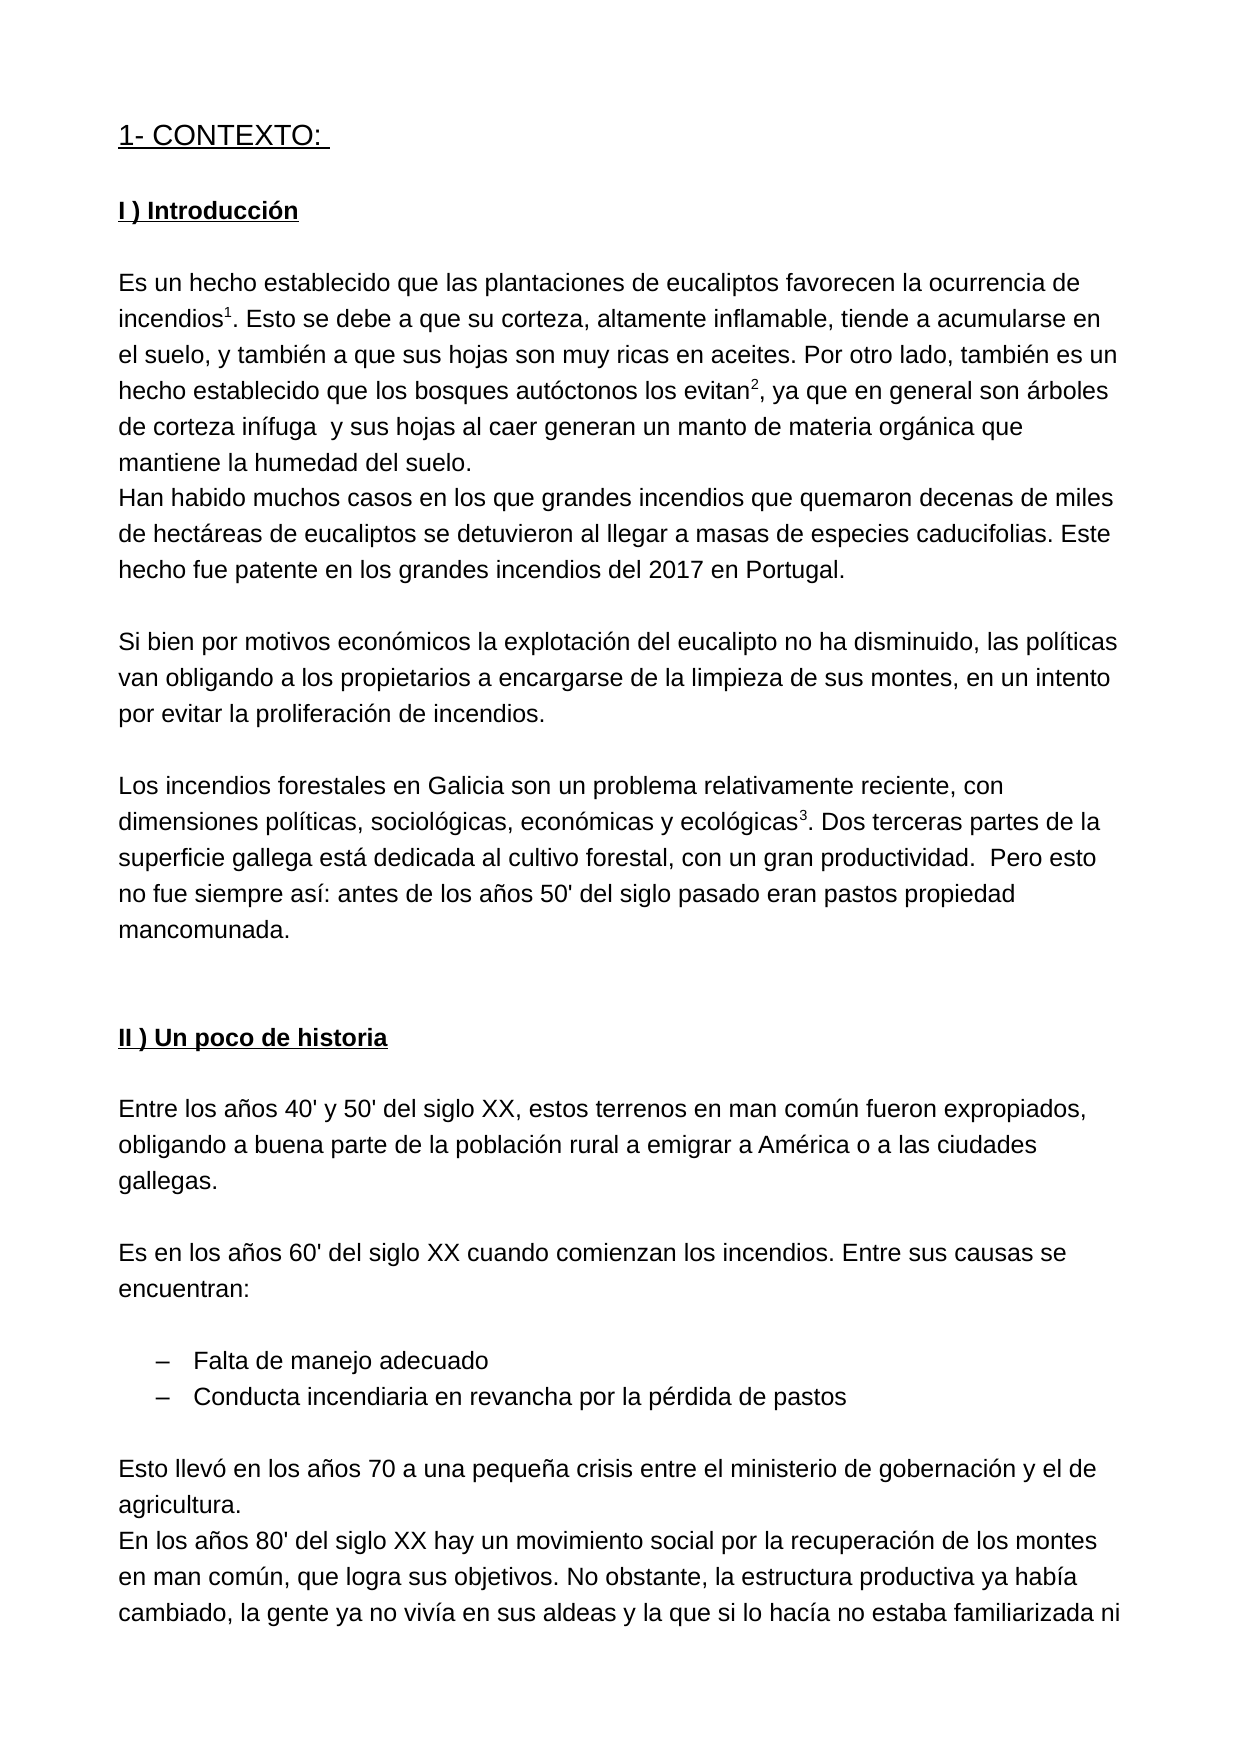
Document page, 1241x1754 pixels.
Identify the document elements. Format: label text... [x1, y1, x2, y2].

text I ) Introducción [118, 196, 1122, 225]
text Es en los años 60' del siglo XX cuando comienzan los incendios. Entre sus causas se encuentran: [118, 1238, 1122, 1303]
text 1- CONTEXTO: [118, 118, 1122, 152]
text Esto llevó en los años 70 a una pequeña crisis entre el ministerio de gobernación y el de agricultura. [118, 1454, 1122, 1519]
text Entre los años 40' y 50' del siglo XX, estos terrenos en man común fueron expropiados, obligando a buena parte de la población rural a emigrar a América o a las ciudades gallegas. [118, 1094, 1122, 1195]
text En los años 80' del siglo XX hay un movimiento social por la recuperación de los montes en man común, que logra sus objetivos. No obstante, la estructura productiva ya había cambiado, la gente ya no vivía en sus aldeas y la que si lo hacía no estaba familiarizada ni [118, 1526, 1122, 1626]
text II ) Un poco de historia [118, 1022, 1122, 1051]
list Falta de manejo adecuado [156, 1346, 1122, 1375]
text Los incendios forestales en Galicia son un problema relativamente reciente, con dimensiones políticas, sociológicas, económicas y ecológicas3. Dos terceras partes de la superficie gallega está dedicada al cultivo forestal, con un gran productividad. Pero esto no fue siempre así: antes de los años 50' del siglo pasado eran pastos propiedad mancomunada. [118, 771, 1122, 943]
text Si bien por motivos económicos la explotación del eucalipto no ha disminuido, las políticas van obligando a los propietarios a encargarse de la limpieza de sus montes, en un intento por evitar la proliferación de incendios. [118, 627, 1122, 728]
list Conducta incendiaria en revancha por la pérdida de pastos [156, 1382, 1122, 1411]
text Es un hecho establecido que las plantaciones de eucaliptos favorecen la ocurrencia de incendios1. Esto se debe a que su corteza, altamente inflamable, tiende a acumularse en el suelo, y también a que sus hojas son muy ricas en aceites. Por otro lado, también es un hecho establecido que los bosques autóctonos los evitan2, ya que en general son árboles de corteza inífuga y sus hojas al caer generan un manto de materia orgánica que mantiene la humedad del suelo. [118, 268, 1122, 476]
text Han habido muchos casos en los que grandes incendios que quemaron decenas de miles de hectáreas de eucaliptos se detuvieron al llegar a masas de especies caducifolias. Este hecho fue patente en los grandes incendios del 2017 en Portugal. [118, 483, 1122, 584]
